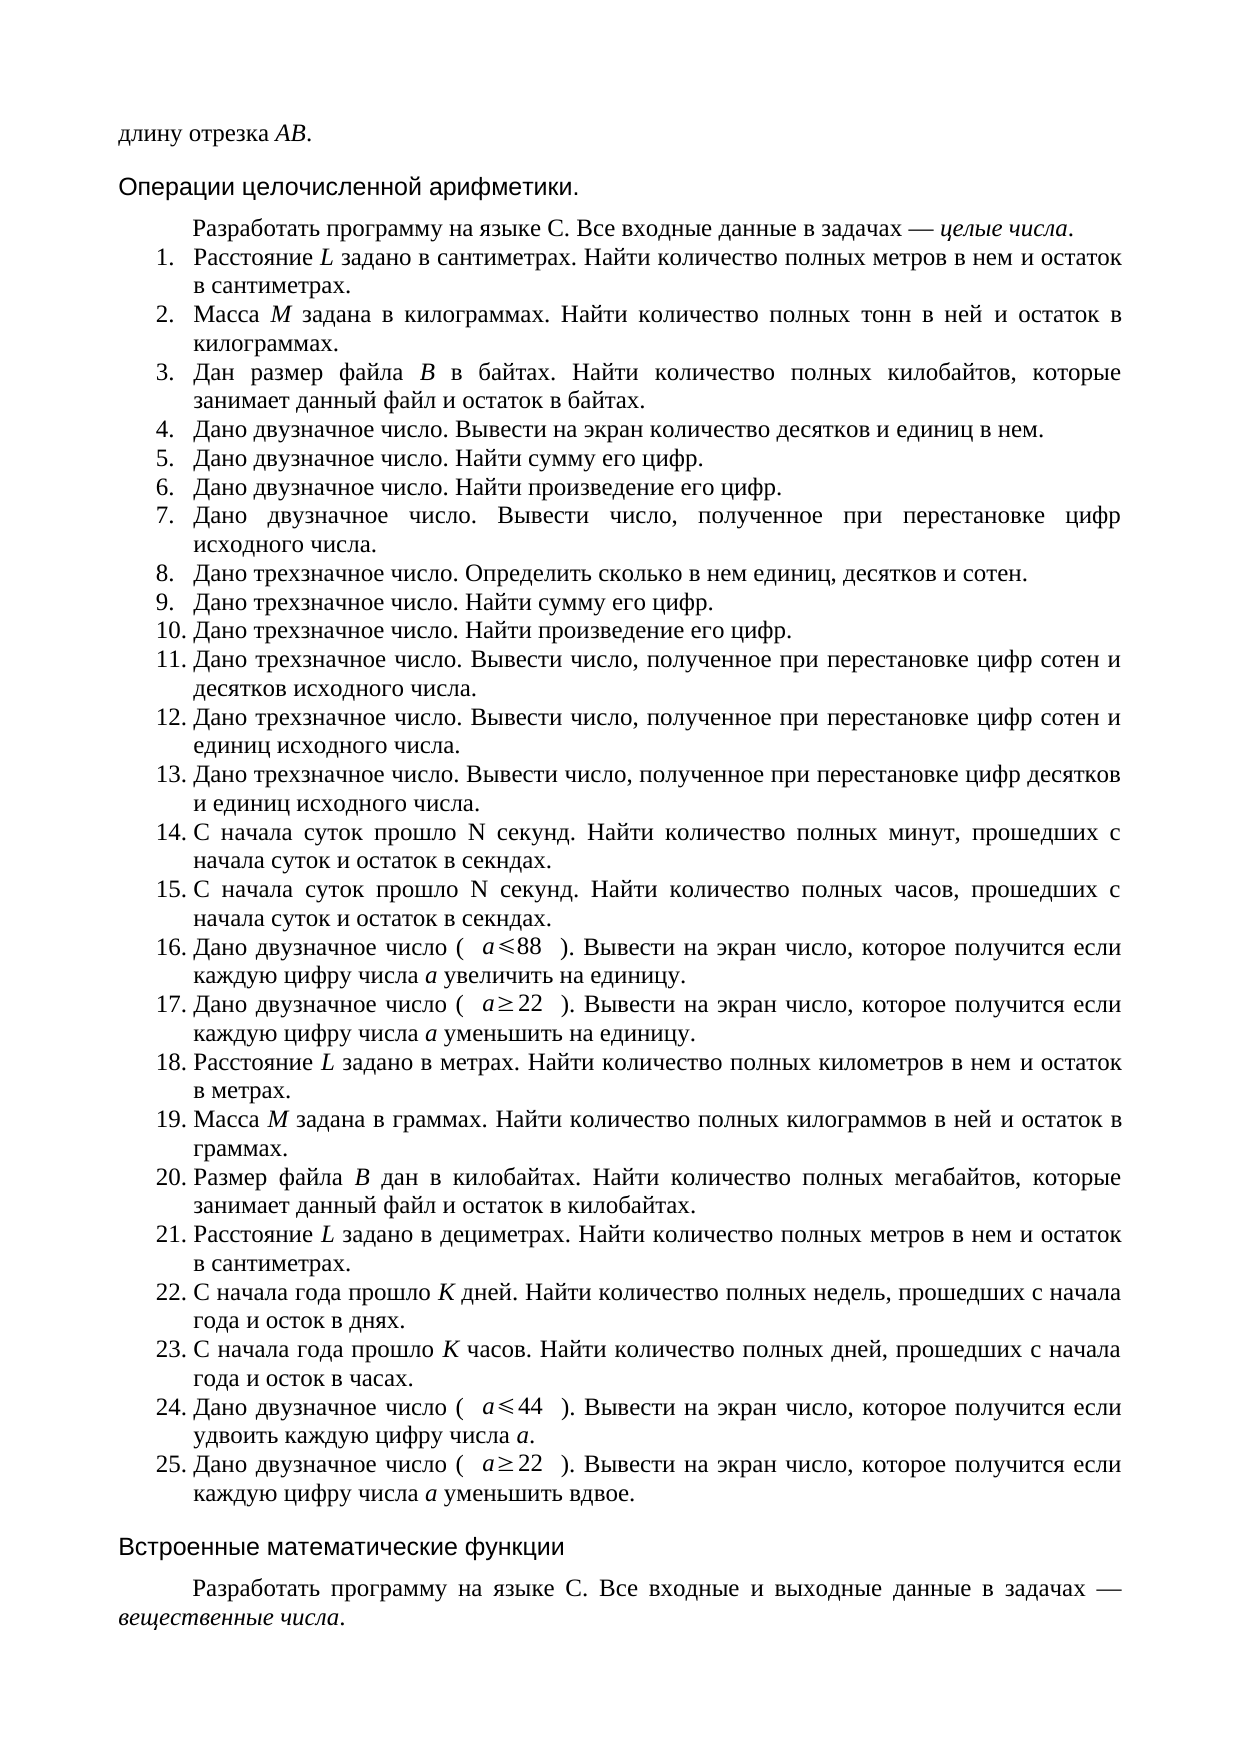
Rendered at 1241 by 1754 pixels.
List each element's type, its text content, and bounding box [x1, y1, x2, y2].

text длину отрезка AB. [118, 118, 1122, 147]
subtitle Операции целочисленной арифметики. [118, 172, 1122, 201]
list Дано двузначное число. Вывести число, полученное при перестановке цифр исходного числа. [156, 501, 1122, 558]
list Расстояние L задано в сантиметрах. Найти количество полных метров в нем и остаток в сантиметрах. [156, 242, 1122, 299]
list Дано двузначное число. Найти сумму его цифр. [156, 443, 1122, 472]
list Масса M задана в граммах. Найти количество полных килограммов в ней и остаток в граммах. [156, 1104, 1122, 1162]
list Дано трехзначное число. Определить сколько в нем единиц, десятков и сотен. [156, 558, 1122, 587]
list С начала года прошло K часов. Найти количество полных дней, прошедших с начала года и осток в часах. [156, 1334, 1122, 1392]
text Разработать программу на языке С. Все входные и выходные данные в задачах — вещественные числа. [118, 1573, 1122, 1631]
list Дано двузначное число (). Вывести на экран число, которое получится если каждую цифру числа a увеличить на единицу. [156, 932, 1122, 989]
list Дано трехзначное число. Вывести число, полученное при перестановке цифр сотен и десятков исходного числа. [156, 644, 1122, 702]
list Дано трехзначное число. Вывести число, полученное при перестановке цифр десятков и единиц исходного числа. [156, 759, 1122, 817]
list Масса M задана в килограммах. Найти количество полных тонн в ней и остаток в килограммах. [156, 299, 1122, 357]
list Дано двузначное число (). Вывести на экран число, которое получится если каждую цифру числа a уменьшить вдвое. [156, 1449, 1122, 1507]
list С начала года прошло K дней. Найти количество полных недель, прошедших с начала года и осток в днях. [156, 1277, 1122, 1334]
list Дано двузначное число (). Вывести на экран число, которое получится если удвоить каждую цифру числа a. [156, 1392, 1122, 1449]
list Дано двузначное число. Вывести на экран количество десятков и единиц в нем. [156, 414, 1122, 443]
list Дано трехзначное число. Найти произведение его цифр. [156, 616, 1122, 644]
list С начала суток прошло N секунд. Найти количество полных минут, прошедших с начала суток и остаток в секндах. [156, 817, 1122, 874]
list Размер файла В дан в килобайтах. Найти количество полных мегабайтов, которые занимает данный файл и остаток в килобайтах. [156, 1162, 1122, 1219]
list Расстояние L задано в метрах. Найти количество полных километров в нем и остаток в метрах. [156, 1047, 1122, 1104]
list Дан размер файла В в байтах. Найти количество полных килобайтов, которые занимает данный файл и остаток в байтах. [156, 357, 1122, 414]
subtitle Встроенные математические функции [118, 1532, 1122, 1561]
list Дано двузначное число (). Вывести на экран число, которое получится если каждую цифру числа a уменьшить на единицу. [156, 989, 1122, 1047]
list Дано двузначное число. Найти произведение его цифр. [156, 472, 1122, 501]
list С начала суток прошло N секунд. Найти количество полных часов, прошедших с начала суток и остаток в секндах. [156, 874, 1122, 932]
list Расстояние L задано в дециметрах. Найти количество полных метров в нем и остаток в сантиметрах. [156, 1219, 1122, 1277]
list Дано трехзначное число. Найти сумму его цифр. [156, 587, 1122, 616]
text Разработать программу на языке С. Все входные данные в задачах — целые числа. [118, 213, 1122, 242]
list Дано трехзначное число. Вывести число, полученное при перестановке цифр сотен и единиц исходного числа. [156, 702, 1122, 759]
